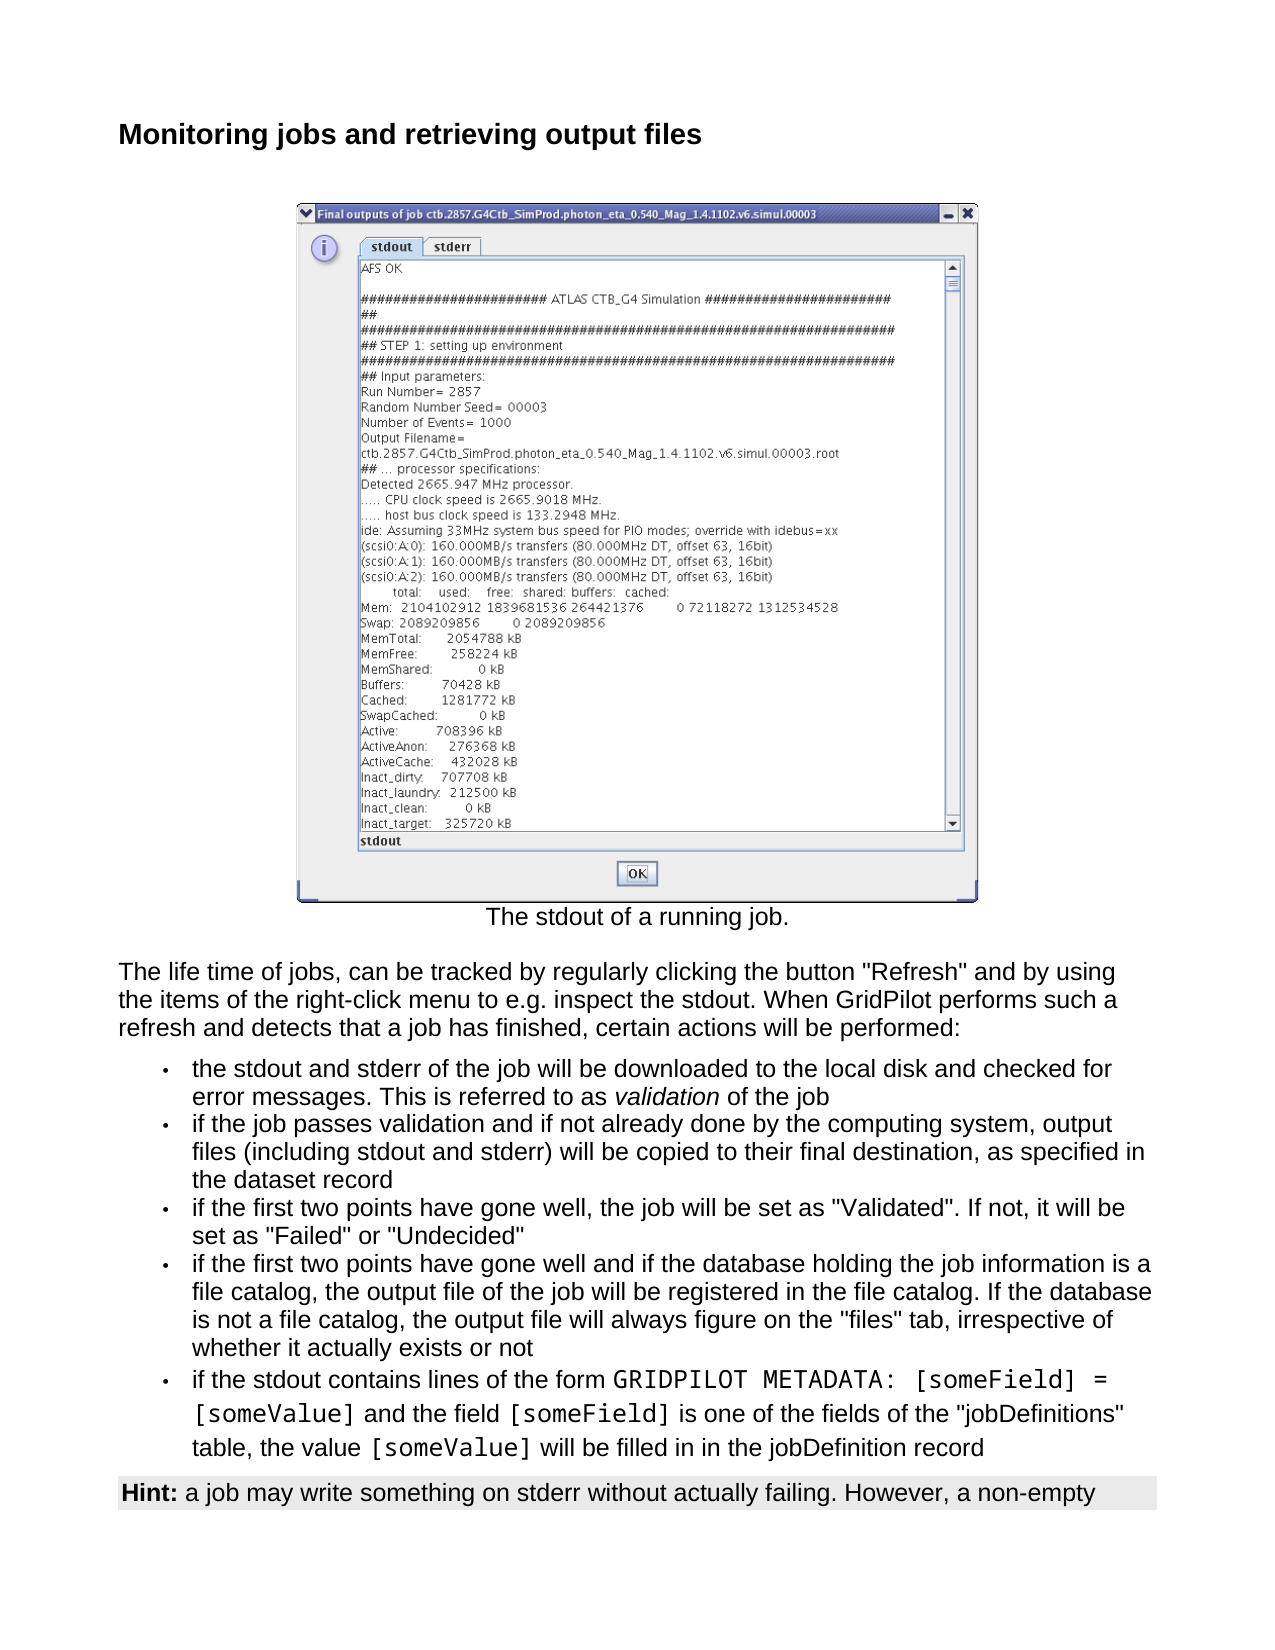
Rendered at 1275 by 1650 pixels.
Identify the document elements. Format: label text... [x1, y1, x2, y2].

table_header Hint: a job may write something on stderr without actually failing. However, a non-empty [118, 1476, 1157, 1510]
list if the job passes validation and if not already done by the computing system, output files (including stdout and stderr) will be copied to their final destination, as specified in the dataset record [162, 1110, 1157, 1194]
list the stdout and stderr of the job will be downloaded to the local disk and checked for error messages. This is referred to as validation of the job [162, 1054, 1157, 1110]
text The life time of jobs, can be tracked by regularly clicking the button "Refresh" and by using the items of the right-click menu to e.g. inspect the stdout. When GridPilot performs such a refresh and detects that a job has finished, certain actions will be performed: [118, 958, 1157, 1042]
subtitle Monitoring jobs and retrieving output files [118, 118, 1157, 151]
picture [296, 203, 979, 903]
list if the first two points have gone well and if the database holding the job information is a file catalog, the output file of the job will be registered in the file catalog. If the database is not a file catalog, the output file will always figure on the "files" tab, irrespective of whether it actually exists or not [162, 1250, 1157, 1361]
list if the stdout contains lines of the form GRIDPILOT METADATA: [someField] = [someValue] and the field [someField] is one of the fields of the "jobDefinitions" table, the value [someValue] will be filled in in the jobDefinition record [162, 1361, 1157, 1464]
list if the first two points have gone well, the job will be set as "Validated". If not, it will be set as "Failed" or "Undecided" [162, 1194, 1157, 1250]
text The stdout of a running job. [118, 902, 1157, 930]
